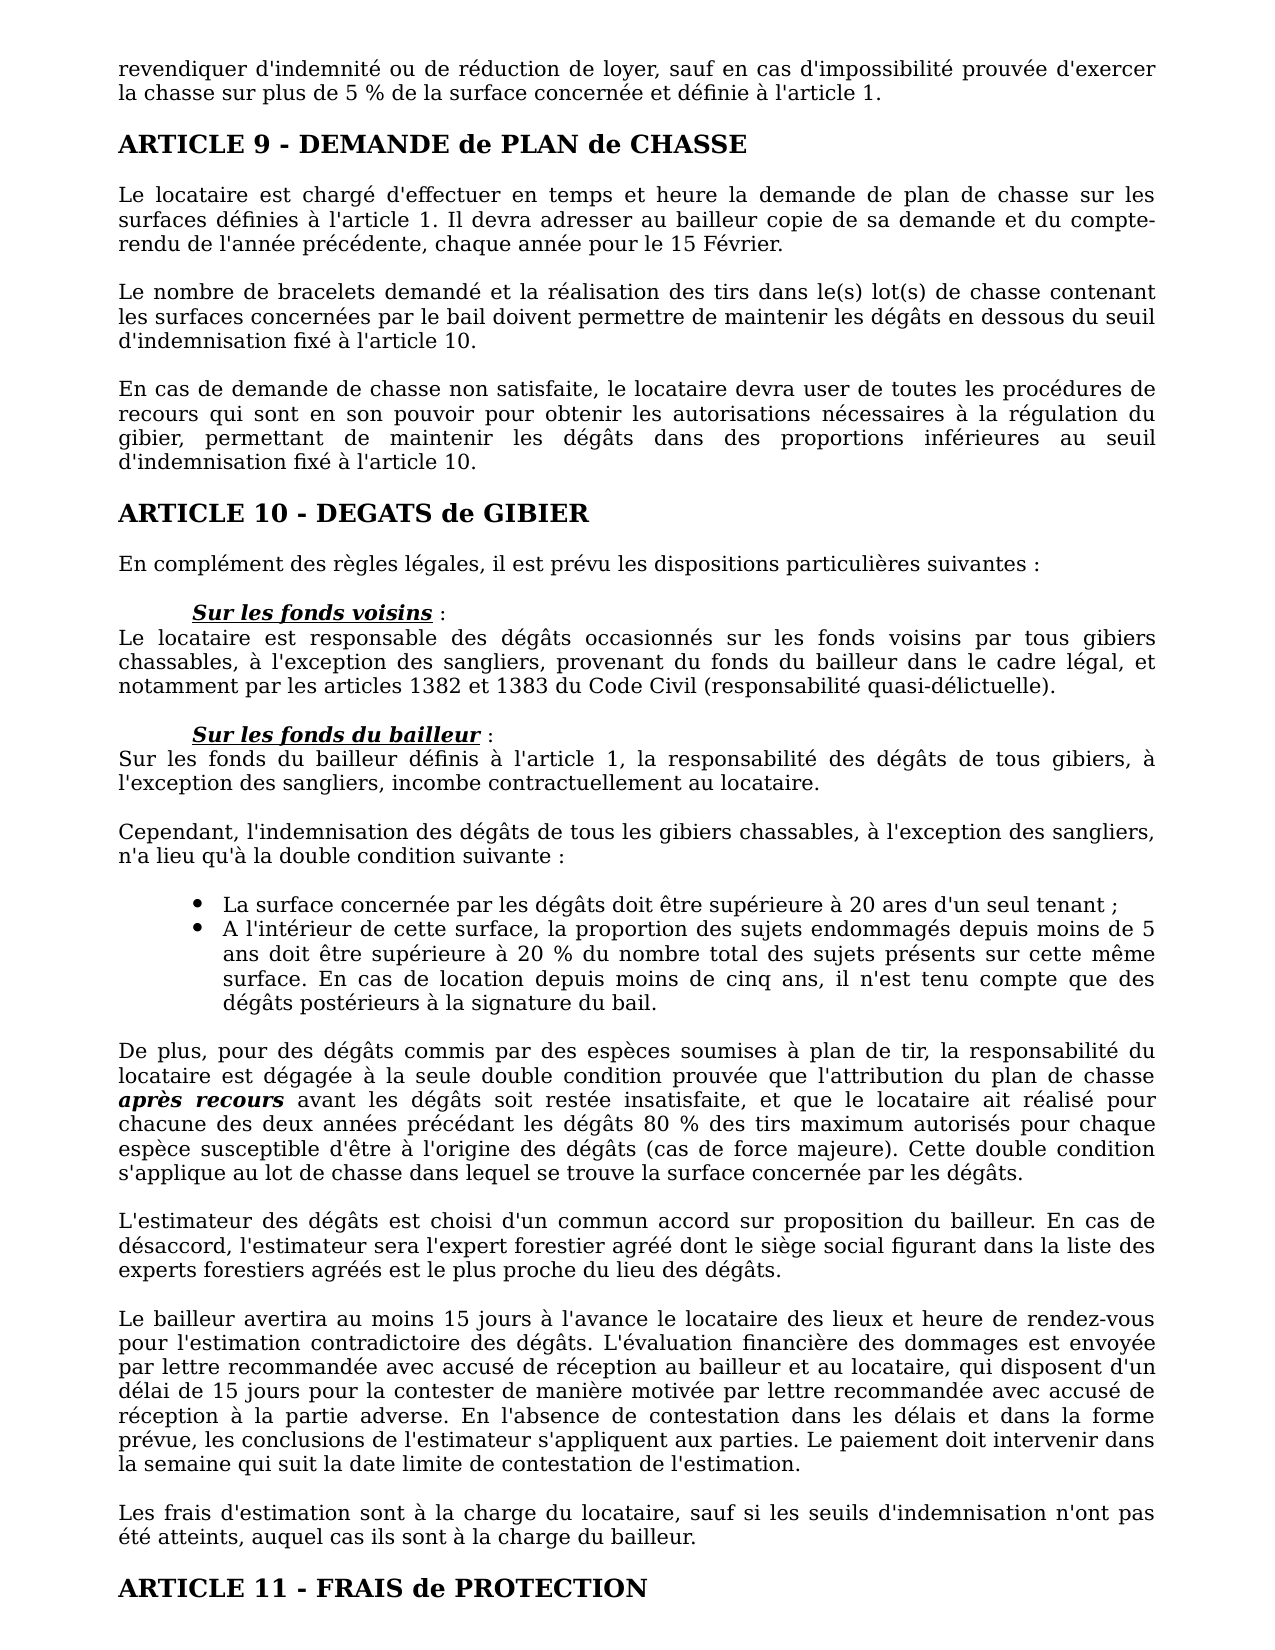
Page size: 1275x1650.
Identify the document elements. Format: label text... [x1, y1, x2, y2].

text En cas de demande de chasse non satisfaite, le locataire devra user de toutes les procédures de recours qui sont en son pouvoir pour obtenir les autorisations nécessaires à la régulation du gibier, permettant de maintenir les dégâts dans des proportions inférieures au seuil d'indemnisation fixé à l'article 10. [118, 377, 1157, 474]
text En complément des règles légales, il est prévu les dispositions particulières suivantes : [118, 552, 1157, 577]
text Sur les fonds du bailleur définis à l'article 1, la responsabilité des dégâts de tous gibiers, à l'exception des sangliers, incombe contractuellement au locataire. [118, 747, 1157, 796]
text ARTICLE 10 - DEGATS de GIBIER [118, 499, 1157, 528]
text Cependant, l'indemnisation des dégâts de tous les gibiers chassables, à l'exception des sangliers, n'a lieu qu'à la double condition suivante : [118, 820, 1157, 868]
text Les frais d'estimation sont à la charge du locataire, sauf si les seuils d'indemnisation n'ont pas été atteints, auquel cas ils sont à la charge du bailleur. [118, 1501, 1157, 1549]
text Le locataire est responsable des dégâts occasionnés sur les fonds voisins par tous gibiers chassables, à l'exception des sangliers, provenant du fonds du bailleur dans le cadre légal, et notamment par les articles 1382 et 1383 du Code Civil (responsabilité quasi-délictuelle). [118, 626, 1157, 698]
text De plus, pour des dégâts commis par des espèces soumises à plan de tir, la responsabilité du locataire est dégagée à la seule double condition prouvée que l'attribution du plan de chasse après recours avant les dégâts soit restée insatisfaite, et que le locataire ait réalisé pour chacune des deux années précédant les dégâts 80 % des tirs maximum autorisés pour chaque espèce susceptible d'être à l'origine des dégâts (cas de force majeure). Cette double condition s'applique au lot de chasse dans lequel se trouve la surface concernée par les dégâts. [118, 1039, 1157, 1185]
list A l'intérieur de cette surface, la proportion des sujets endommagés depuis moins de 5 ans doit être supérieure à 20 % du nombre total des sujets présents sur cette même surface. En cas de location depuis moins de cinq ans, il n'est tenu compte que des dégâts postérieurs à la signature du bail. [193, 917, 1157, 1015]
text revendiquer d'indemnité ou de réduction de loyer, sauf en cas d'impossibilité prouvée d'exercer la chasse sur plus de 5 % de la surface concernée et définie à l'article 1. [118, 57, 1157, 105]
text Le bailleur avertira au moins 15 jours à l'avance le locataire des lieux et heure de rendez-vous pour l'estimation contradictoire des dégâts. L'évaluation financière des dommages est envoyée par lettre recommandée avec accusé de réception au bailleur et au locataire, qui disposent d'un délai de 15 jours pour la contester de manière motivée par lettre recommandée avec accusé de réception à la partie adverse. En l'absence de contestation dans les délais et dans la forme prévue, les conclusions de l'estimateur s'appliquent aux parties. Le paiement doit intervenir dans la semaine qui suit la date limite de contestation de l'estimation. [118, 1307, 1157, 1476]
text Le nombre de bracelets demandé et la réalisation des tirs dans le(s) lot(s) de chasse contenant les surfaces concernées par le bail doivent permettre de maintenir les dégâts en dessous du seuil d'indemnisation fixé à l'article 10. [118, 280, 1157, 353]
text Le locataire est chargé d'effectuer en temps et heure la demande de plan de chasse sur les surfaces définies à l'article 1. Il devra adresser au bailleur copie de sa demande et du compte-rendu de l'année précédente, chaque année pour le 15 Février. [118, 183, 1157, 256]
text L'estimateur des dégâts est choisi d'un commun accord sur proposition du bailleur. En cas de désaccord, l'estimateur sera l'expert forestier agréé dont le siège social figurant dans la liste des experts forestiers agréés est le plus proche du lieu des dégâts. [118, 1209, 1157, 1282]
text Sur les fonds voisins : [118, 601, 1157, 626]
list La surface concernée par les dégâts doit être supérieure à 20 ares d'un seul tenant ; [193, 893, 1157, 917]
text Sur les fonds du bailleur : [118, 723, 1157, 747]
text ARTICLE 11 - FRAIS de PROTECTION [118, 1573, 1157, 1603]
text ARTICLE 9 - DEMANDE de PLAN de CHASSE [118, 130, 1157, 159]
